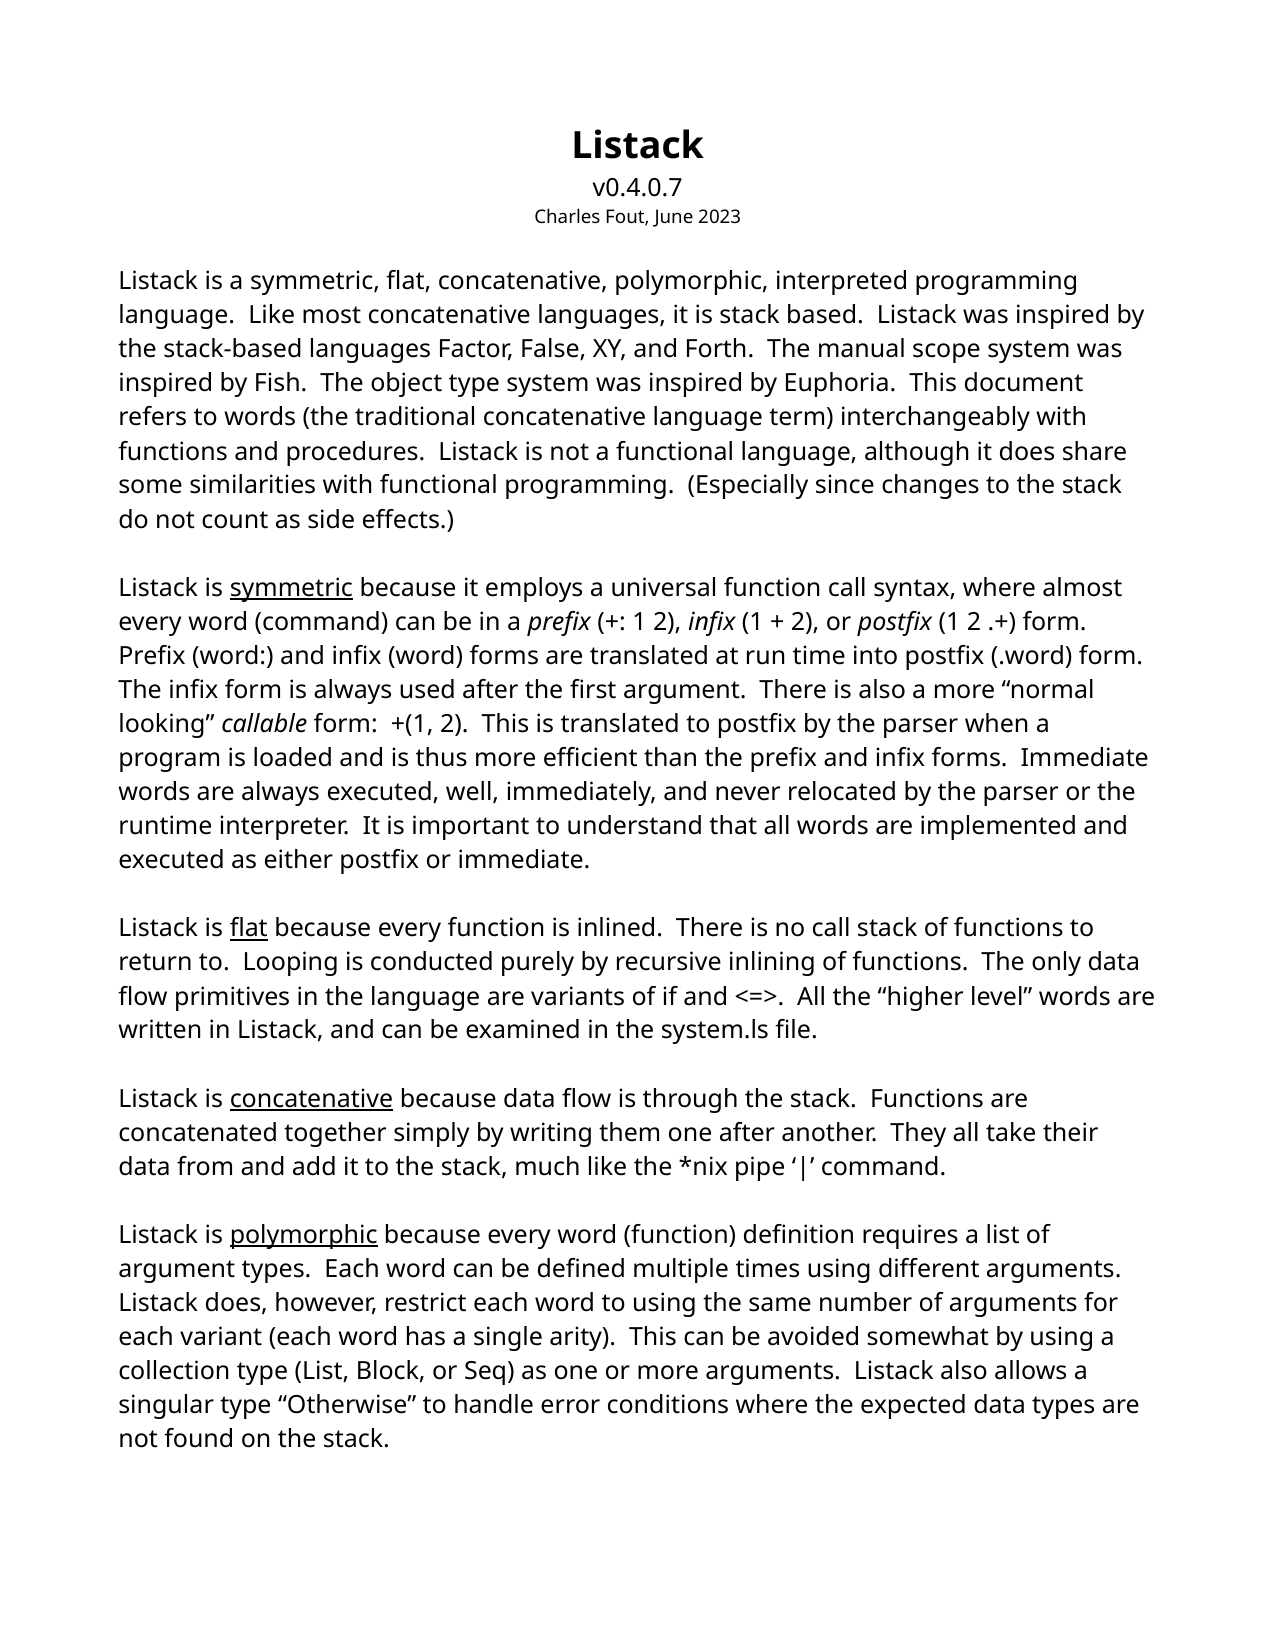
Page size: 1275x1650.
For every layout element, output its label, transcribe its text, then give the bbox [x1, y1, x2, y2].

text Listack is flat because every function is inlined. There is no call stack of functions to return to. Looping is conducted purely by recursive inlining of functions. The only data flow primitives in the language are variants of if and <=>. All the “higher level” words are written in Listack, and can be examined in the system.ls file. [118, 910, 1157, 1046]
text Listack is polymorphic because every word (function) definition requires a list of argument types. Each word can be defined multiple times using different arguments. Listack does, however, restrict each word to using the same number of arguments for each variant (each word has a single arity). This can be avoided somewhat by using a collection type (List, Block, or Seq) as one or more arguments. Listack also allows a singular type “Otherwise” to handle error conditions where the expected data types are not found on the stack. [118, 1217, 1157, 1455]
text Listack is symmetric because it employs a universal function call syntax, where almost every word (command) can be in a prefix (+: 1 2), infix (1 + 2), or postfix (1 2 .+) form. Prefix (word:) and infix (word) forms are translated at run time into postfix (.word) form. The infix form is always used after the first argument. There is also a more “normal looking” callable form: +(1, 2). This is translated to postfix by the parser when a program is loaded and is thus more efficient than the prefix and infix forms. Immediate words are always executed, well, immediately, and never relocated by the parser or the runtime interpreter. It is important to understand that all words are implemented and executed as either postfix or immediate. [118, 569, 1157, 876]
text Charles Fout, June 2023 [118, 203, 1157, 229]
text v0.4.0.7 [118, 169, 1157, 203]
text Listack [118, 118, 1157, 169]
text Listack is a symmetric, flat, concatenative, polymorphic, interpreted programming language. Like most concatenative languages, it is stack based. Listack was inspired by the stack-based languages Factor, False, XY, and Forth. The manual scope system was inspired by Fish. The object type system was inspired by Euphoria. This document refers to words (the traditional concatenative language term) interchangeably with functions and procedures. Listack is not a functional language, although it does share some similarities with functional programming. (Especially since changes to the stack do not count as side effects.) [118, 263, 1157, 535]
text Listack is concatenative because data flow is through the stack. Functions are concatenated together simply by writing them one after another. They all take their data from and add it to the stack, much like the *nix pipe ‘|’ command. [118, 1080, 1157, 1182]
